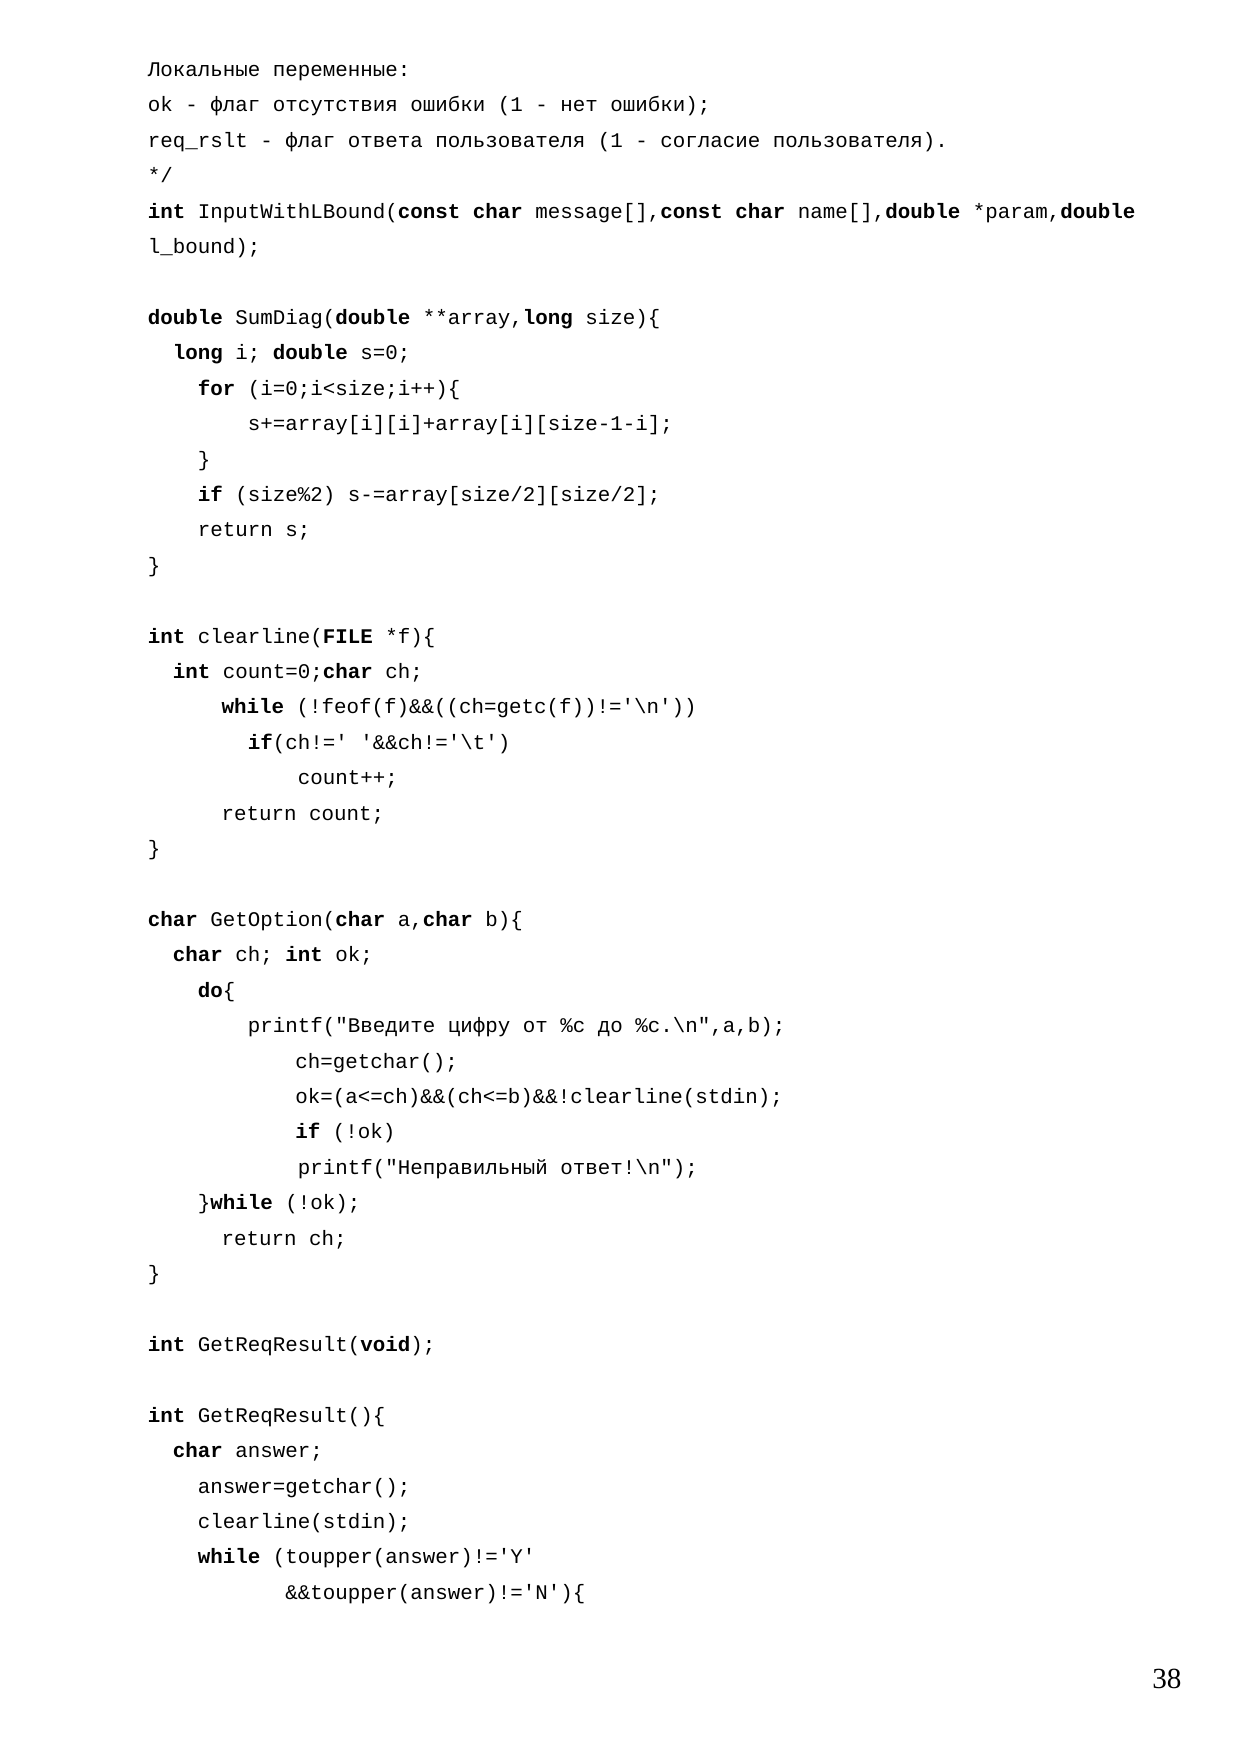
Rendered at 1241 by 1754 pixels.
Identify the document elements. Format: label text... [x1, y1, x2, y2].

text char GetOption(char a,char b){ [148, 909, 1181, 933]
text printf("Введите цифру от %c до %c.\n",a,b); [148, 1015, 1181, 1039]
text return count; [148, 803, 1181, 826]
text int GetReqResult(){ [148, 1405, 1181, 1428]
text Локальные переменные: [148, 59, 1181, 83]
text for (i=0;i<size;i++){ [148, 378, 1181, 401]
text count++; [148, 767, 1181, 791]
text req_rslt - флаг ответа пользователя (1 - согласие пользователя). [148, 130, 1181, 153]
text answer=getchar(); [148, 1476, 1181, 1499]
text s+=array[i][i]+array[i][size-1-i]; [148, 413, 1181, 437]
text long i; double s=0; [148, 342, 1181, 366]
text return ch; [148, 1228, 1181, 1251]
text int InputWithLBound(const char message[],const char name[],double *param,double l_bound); [148, 201, 1181, 260]
text ok=(a<=ch)&&(ch<=b)&&!clearline(stdin); [148, 1086, 1181, 1110]
text if(ch!=' '&&ch!='\t') [148, 732, 1181, 756]
text ok - флаг отсутствия ошибки (1 - нет ошибки); [148, 94, 1181, 118]
text if (size%2) s-=array[size/2][size/2]; [148, 484, 1181, 508]
text */ [148, 165, 1181, 189]
text }while (!ok); [148, 1192, 1181, 1216]
text } [148, 838, 1181, 862]
text ch=getchar(); [148, 1051, 1181, 1074]
text int GetReqResult(void); [148, 1334, 1181, 1358]
text printf("Неправильный ответ!\n"); [148, 1157, 1181, 1181]
text char answer; [148, 1440, 1181, 1464]
text } [148, 449, 1181, 472]
text do{ [148, 980, 1181, 1003]
text } [148, 555, 1181, 578]
text while (toupper(answer)!='Y' [148, 1547, 1181, 1570]
text double SumDiag(double **array,long size){ [148, 307, 1181, 331]
text char ch; int ok; [148, 944, 1181, 968]
text int clearline(FILE *f){ [148, 626, 1181, 649]
text } [148, 1263, 1181, 1287]
text while (!feof(f)&&((ch=getc(f))!='\n')) [148, 697, 1181, 720]
text &&toupper(answer)!='N'){ [148, 1582, 1181, 1606]
text return s; [148, 519, 1181, 543]
text clearline(stdin); [148, 1511, 1181, 1535]
text if (!ok) [148, 1122, 1181, 1145]
text int count=0;char ch; [148, 661, 1181, 685]
